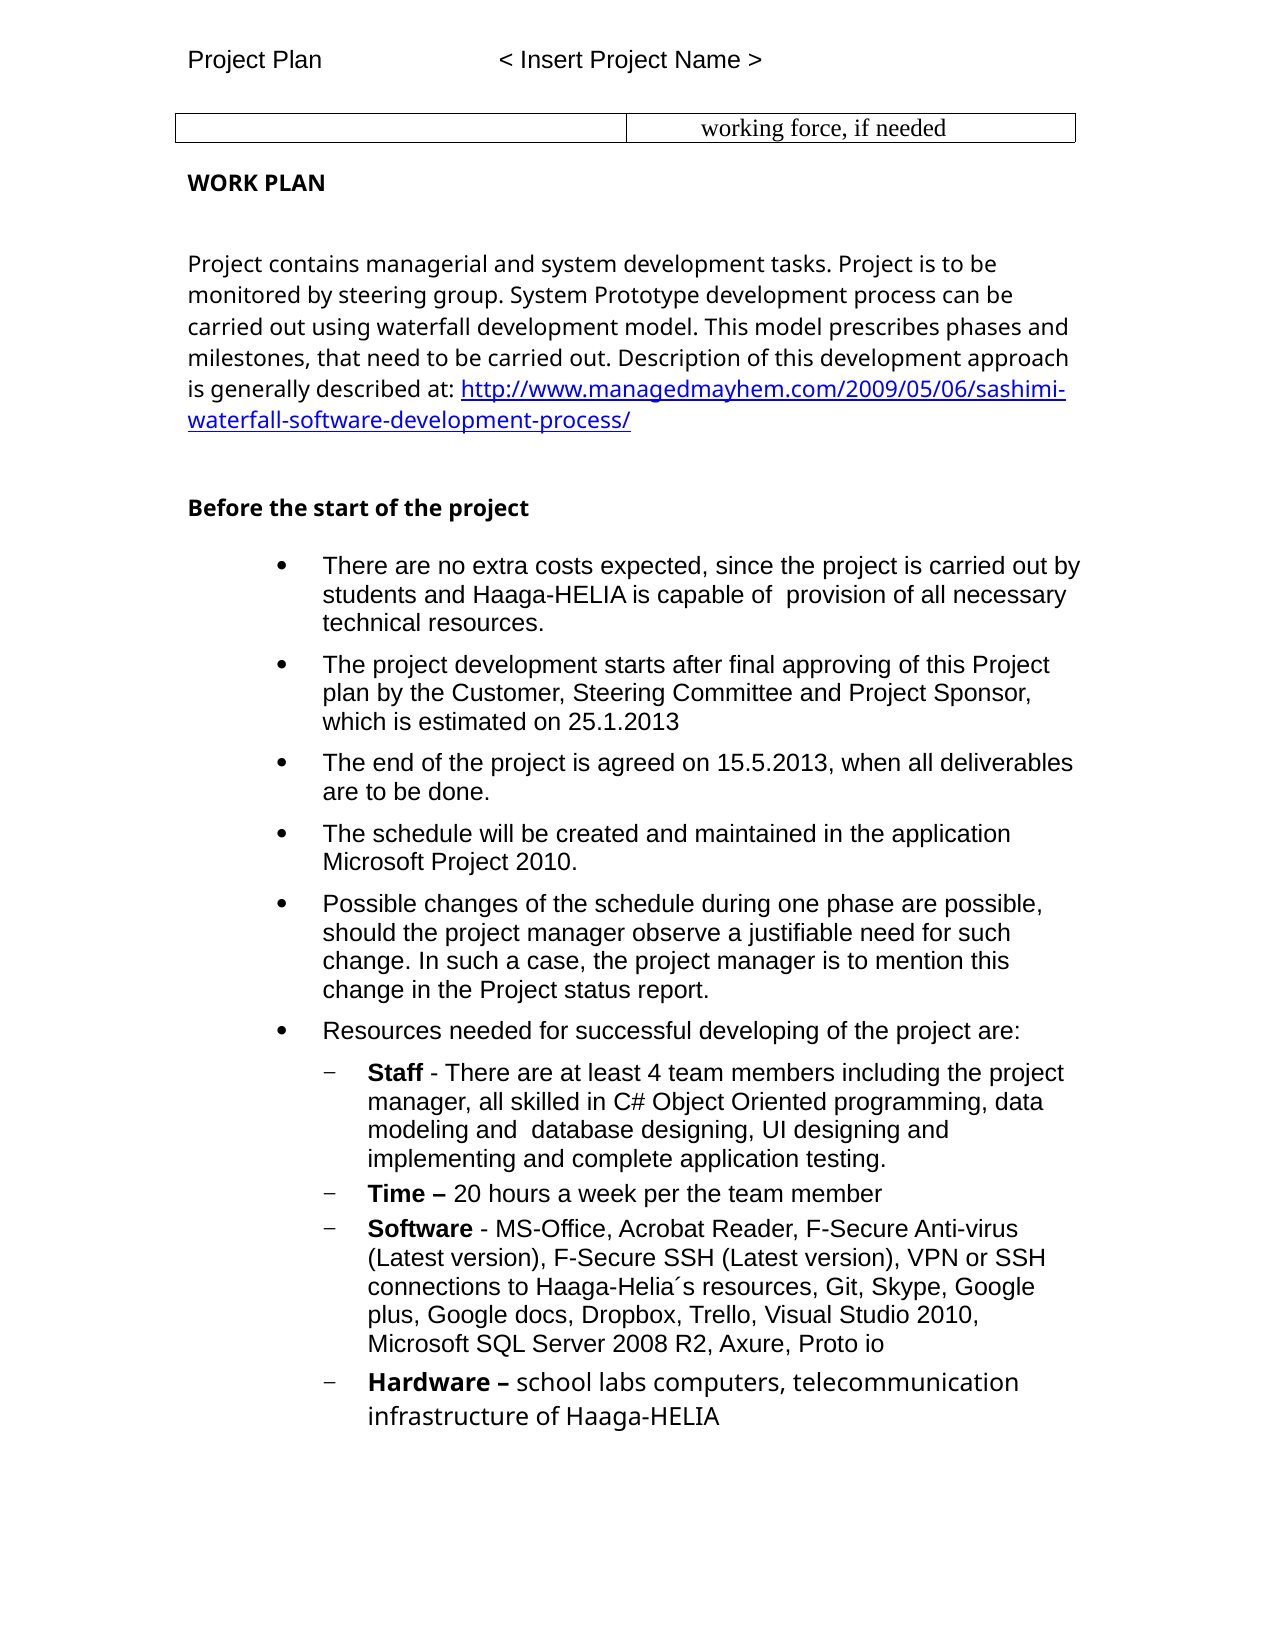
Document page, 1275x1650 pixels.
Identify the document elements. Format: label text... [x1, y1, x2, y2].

subtitle Before the start of the project [187, 492, 1087, 523]
text Project contains managerial and system development tasks. Project is to be monitored by steering group. System Prototype development process can be carried out using waterfall development model. This model prescribes phases and milestones, that need to be carried out. Description of this development approach is generally described at: http://www.managedmayhem.com/2009/05/06/sashimi-waterfall-software-development-process/ [187, 248, 1087, 435]
list Time – 20 hours a week per the team member [322, 1179, 1087, 1208]
table_cell [176, 114, 626, 142]
table_cell working force, if needed [627, 114, 1075, 142]
list There are no extra costs expected, since the project is carried out by students and Haaga-HELIA is capable of provision of all necessary technical resources. [277, 551, 1087, 637]
list Possible changes of the schedule during one phase are possible, should the project manager observe a justifiable need for such change. In such a case, the project manager is to mention this change in the Project status report. [277, 889, 1087, 1004]
list Resources needed for successful developing of the project are: [277, 1016, 1087, 1045]
list The schedule will be created and maintained in the application Microsoft Project 2010. [277, 818, 1087, 876]
list The end of the project is agreed on 15.5.2013, when all deliverables are to be done. [277, 748, 1087, 806]
list Software - MS-Office, Acrobat Reader, F-Secure Anti-virus (Latest version), F-Secure SSH (Latest version), VPN or SSH connections to Haaga-Helia´s resources, Git, Skype, Google plus, Google docs, Dropbox, Trello, Visual Studio 2010, Microsoft SQL Server 2008 R2, Axure, Proto io [322, 1214, 1087, 1358]
list Staff - There are at least 4 team members including the project manager, all skilled in C# Object Oriented programming, data modeling and database designing, UI designing and implementing and complete application testing. [322, 1058, 1087, 1173]
list Hardware – school labs computers, telecommunication infrastructure of Haaga-HELIA [322, 1364, 1087, 1432]
subtitle WORK PLAN [187, 167, 1087, 198]
list The project development starts after final approving of this Project plan by the Customer, Steering Committee and Project Sponsor, which is estimated on 25.1.2013 [277, 649, 1087, 736]
